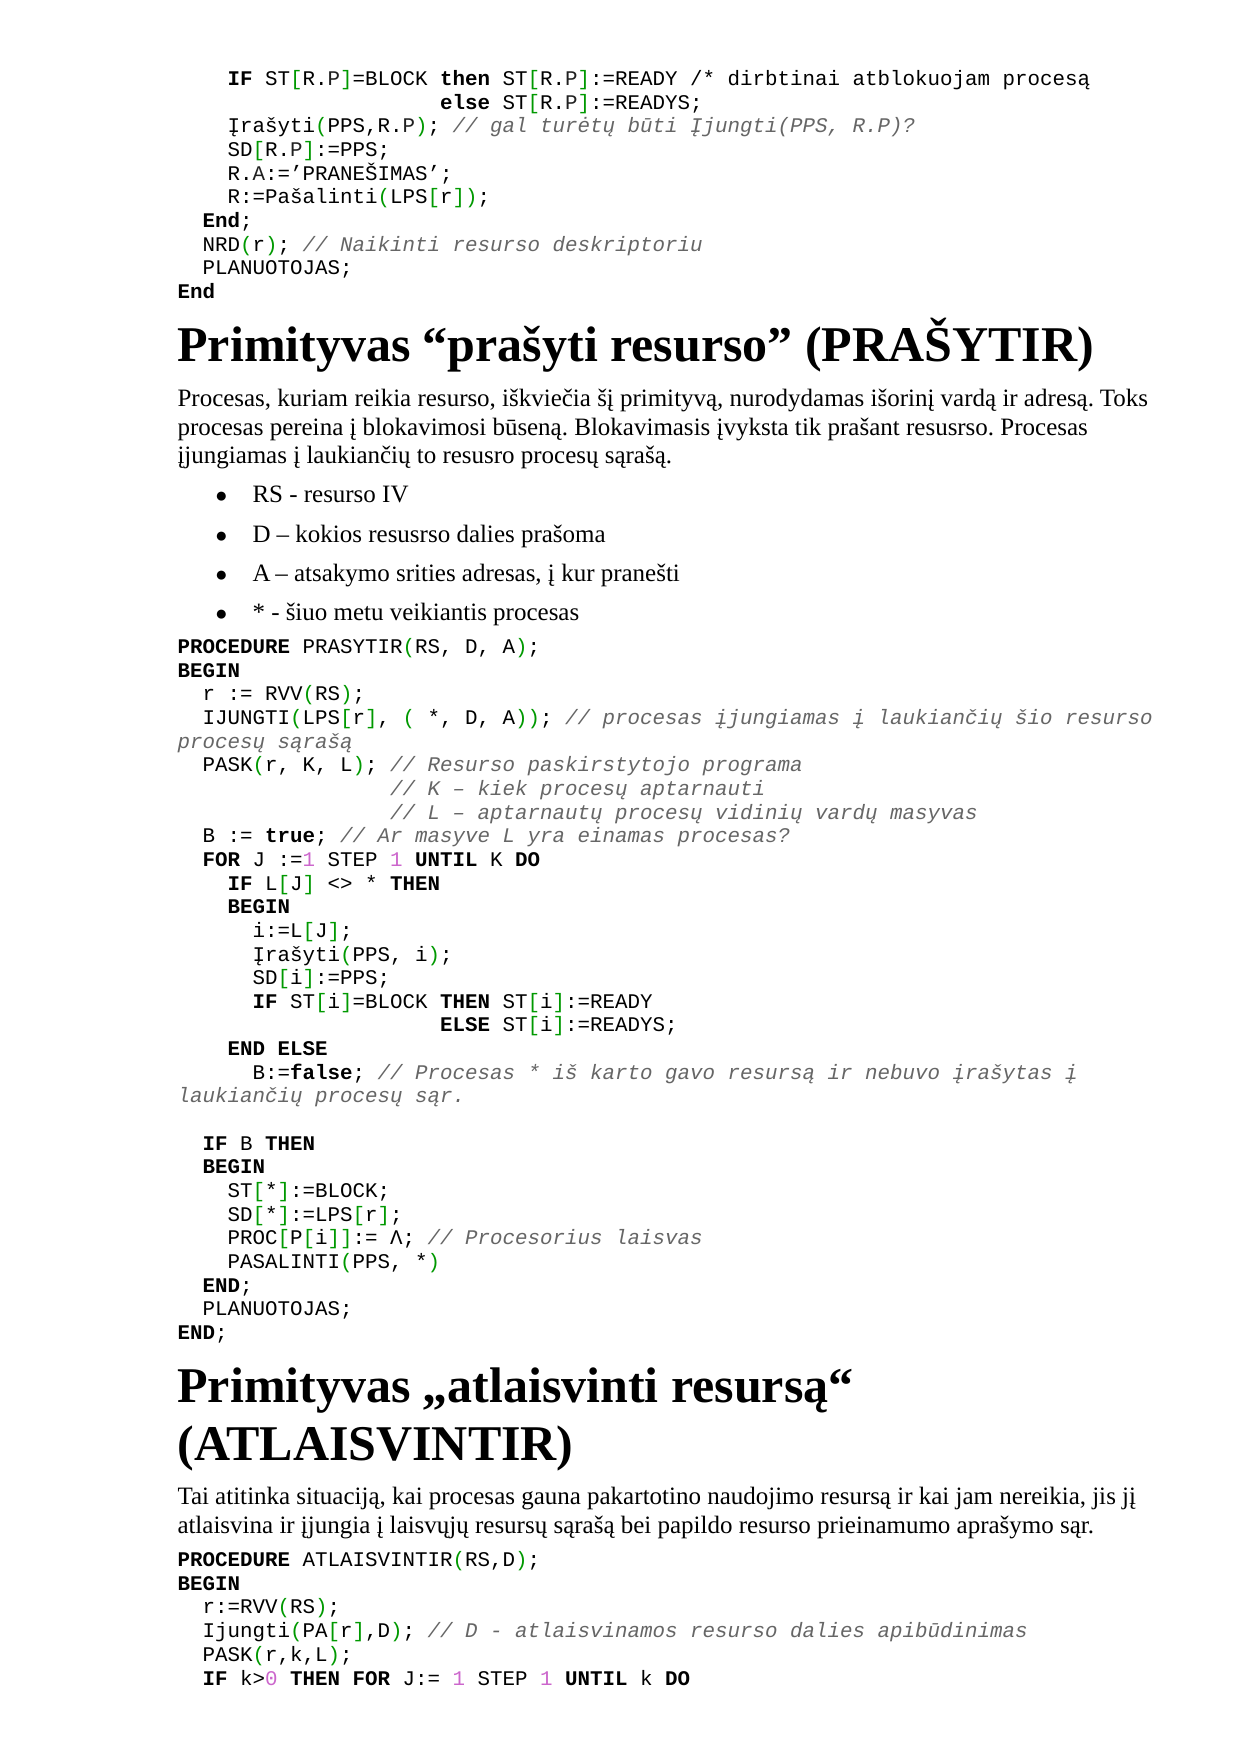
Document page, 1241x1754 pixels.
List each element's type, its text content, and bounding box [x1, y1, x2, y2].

list D – kokios resusrso dalies prašoma [215, 519, 1181, 547]
list A – atsakymo srities adresas, į kur pranešti [215, 558, 1181, 587]
subtitle Primityvas “prašyti resurso” (PRAŠYTIR) [177, 315, 1181, 372]
list RS - resurso IV [215, 479, 1181, 508]
text IF ST[R.P]=BLOCK then ST[R.P]:=READY /* dirbtinai atblokuojam procesą else ST[R.P]:=READYS; Įrašyti(PPS,R.P); // gal turėtų būti Įjungti(PPS, R.P)? SD[R.P]:=PPS; R.A:=’PRANEŠIMAS’; R:=Pašalinti(LPS[r]); End; NRD(r); // Naikinti resurso deskriptoriu PLANUOTOJAS; End [177, 44, 1181, 304]
subtitle Primityvas „atlaisvinti resursą“ (ATLAISVINTIR) [177, 1356, 1181, 1471]
text Tai atitinka situaciją, kai procesas gauna pakartotino naudojimo resursą ir kai jam nereikia, jis jį atlaisvina ir įjungia į laisvųjų resursų sąrašą bei papildo resurso prieinamumo aprašymo sąr. [177, 1481, 1181, 1539]
text Procesas, kuriam reikia resurso, iškviečia šį primityvą, nurodydamas išorinį vardą ir adresą. Toks procesas pereina į blokavimosi būseną. Blokavimasis įvyksta tik prašant resusrso. Procesas įjungiamas į laukiančių to resusro procesų sąrašą. [177, 383, 1181, 469]
text PROCEDURE PRASYTIR(RS, D, A); BEGIN r := RVV(RS); IJUNGTI(LPS[r], ( *, D, A)); // procesas įjungiamas į laukiančių šio resurso procesų sąrašą PASK(r, K, L); // Resurso paskirstytojo programa // K – kiek procesų aptarnauti // L – aptarnautų procesų vidinių vardų masyvas B := true; // Ar masyve L yra einamas procesas? FOR J :=1 STEP 1 UNTIL K DO IF L[J] <> * THEN BEGIN i:=L[J]; Įrašyti(PPS, i); SD[i]:=PPS; IF ST[i]=BLOCK THEN ST[i]:=READY ELSE ST[i]:=READYS; END ELSE B:=false; // Procesas * iš karto gavo resursą ir nebuvo įrašytas į laukiančių procesų sąr. IF B THEN BEGIN ST[*]:=BLOCK; SD[*]:=LPS[r]; PROC[P[i]]:= Λ; // Procesorius laisvas PASALINTI(PPS, *) END; PLANUOTOJAS; END; [177, 636, 1181, 1346]
list * - šiuo metu veikiantis procesas [215, 597, 1181, 626]
text PROCEDURE ATLAISVINTIR(RS,D); BEGIN r:=RVV(RS); Ijungti(PA[r],D); // D - atlaisvinamos resurso dalies apibūdinimas PASK(r,k,L); IF k>0 THEN FOR J:= 1 STEP 1 UNTIL k DO [177, 1549, 1181, 1691]
